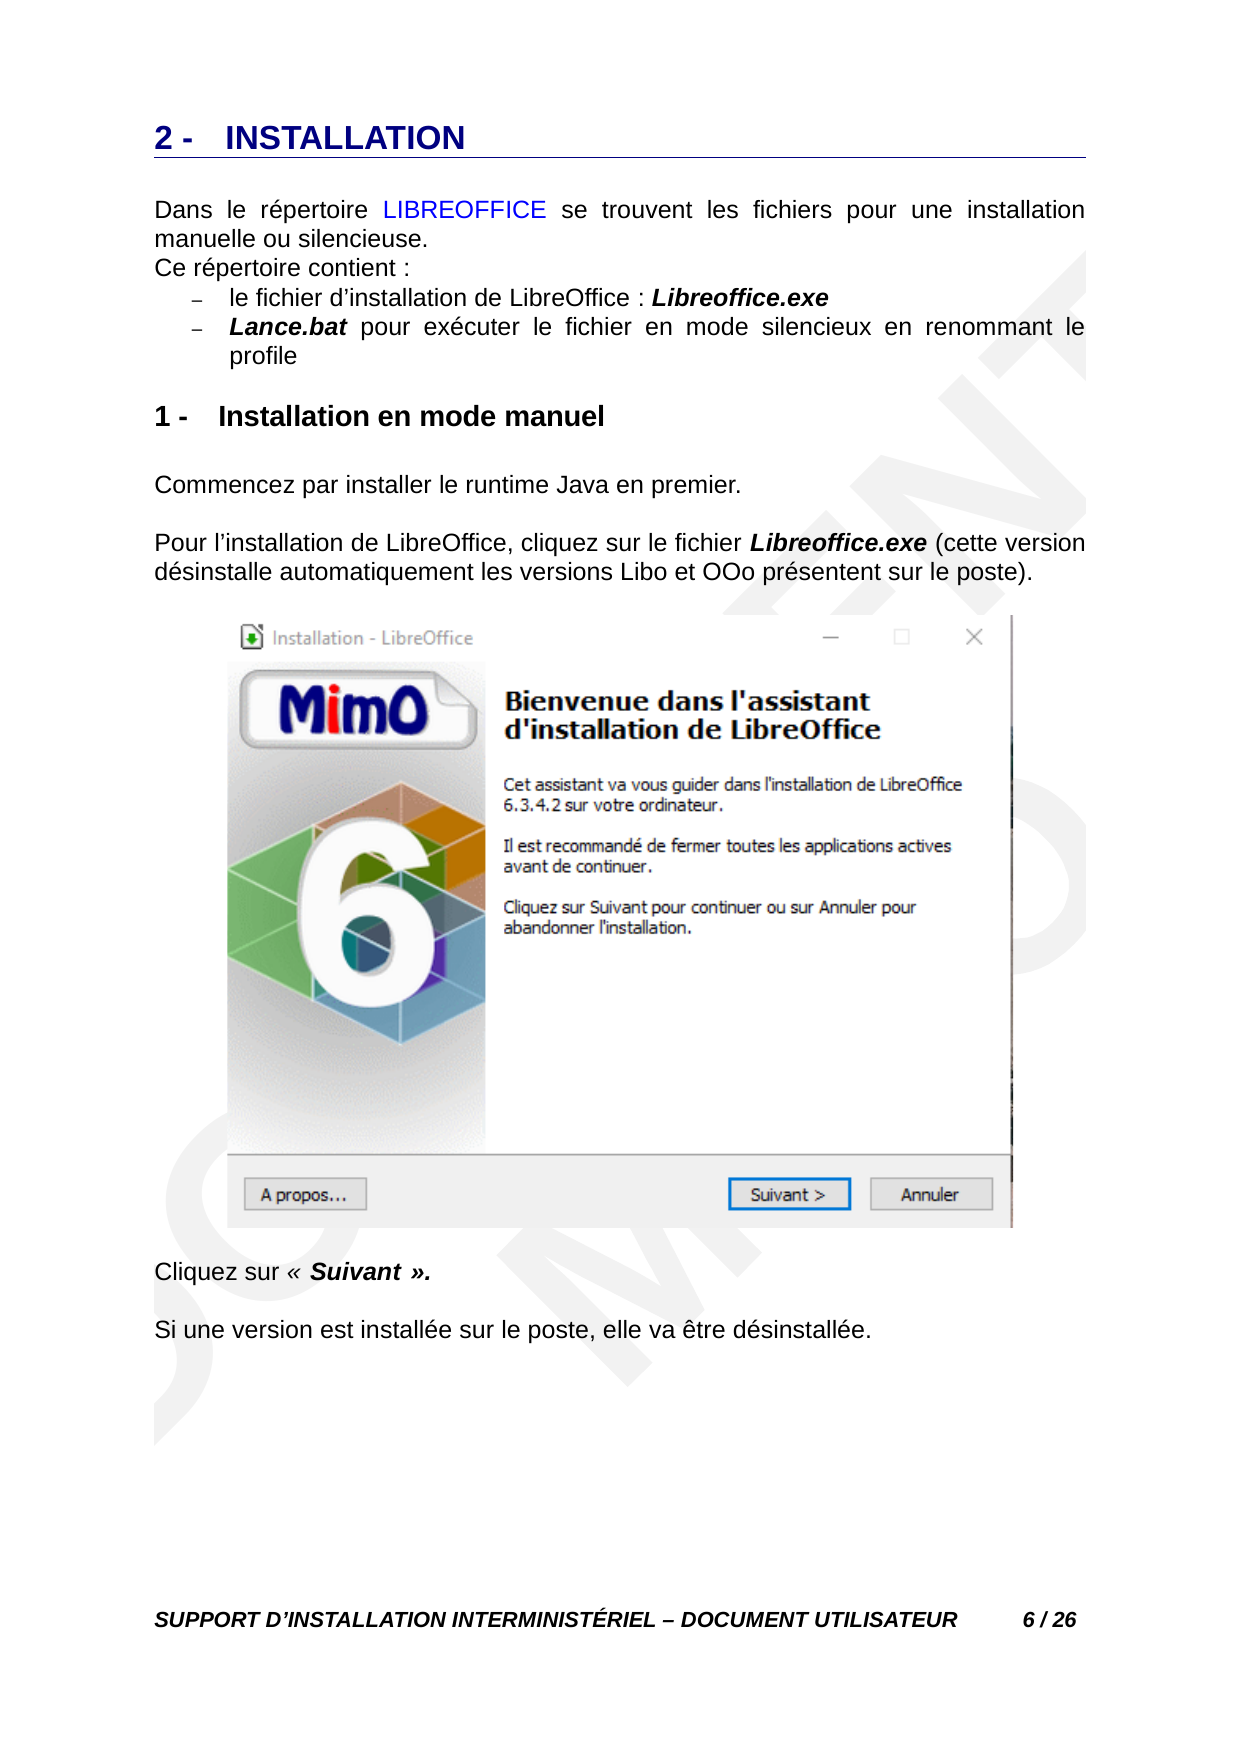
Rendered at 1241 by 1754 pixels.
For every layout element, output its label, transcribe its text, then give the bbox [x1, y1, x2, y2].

text Commencez par installer le runtime Java en premier. [154, 470, 1086, 499]
picture [227, 615, 1014, 1228]
text Ce répertoire contient : [154, 253, 1086, 282]
subtitle Installation [154, 118, 1086, 157]
text Si une version est installée sur le poste, elle va être désinstallée. [154, 1315, 1086, 1344]
subtitle Installation en mode manuel [154, 399, 1086, 433]
list Lance.bat pour exécuter le fichier en mode silencieux en renommant le profile [192, 311, 1086, 369]
text Cliquez sur « Suivant ». [154, 1257, 1086, 1286]
list le fichier d’installation de LibreOffice : Libreoffice.exe [192, 282, 1086, 311]
text Pour l’installation de LibreOffice, cliquez sur le fichier Libreoffice.exe (cette version désinstalle automatiquement les versions Libo et OOo présentent sur le poste). [154, 528, 1086, 586]
text Dans le répertoire LIBREOFFICE se trouvent les fichiers pour une installation manuelle ou silencieuse. [154, 195, 1086, 253]
